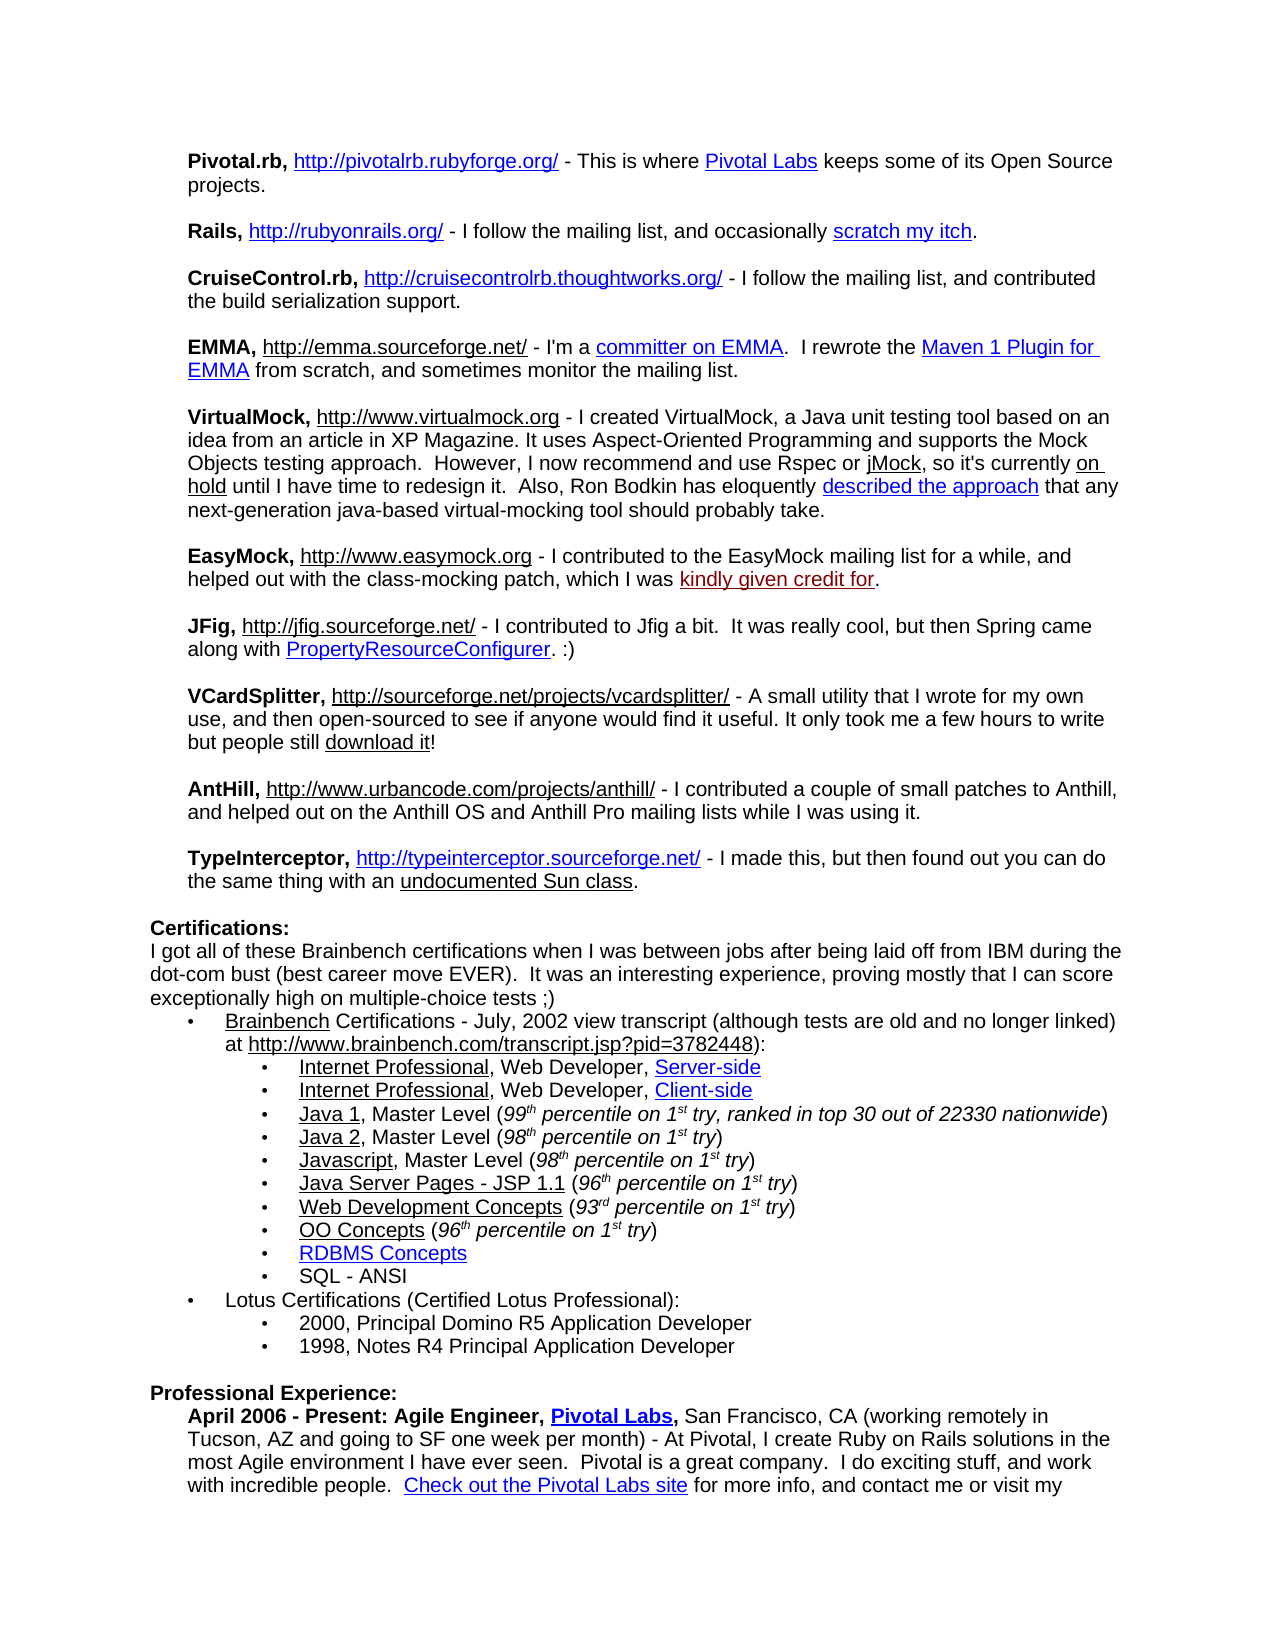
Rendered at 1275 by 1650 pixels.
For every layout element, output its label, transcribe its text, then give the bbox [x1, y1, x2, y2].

text EasyMock, http://www.easymock.org - I contributed to the EasyMock mailing list for a while, and helped out with the class-mocking patch, which I was kindly given credit for. [187, 545, 1125, 591]
list 1998, Notes R4 Principal Application Developer [261, 1335, 1125, 1358]
list Web Development Concepts (93rd percentile on 1st try) [261, 1195, 1125, 1218]
list Javascript, Master Level (98th percentile on 1st try) [261, 1149, 1125, 1172]
text VirtualMock, http://www.virtualmock.org - I created VirtualMock, a Java unit testing tool based on an idea from an article in XP Magazine. It uses Aspect-Oriented Programming and supports the Mock Objects testing approach. However, I now recommend and use Rspec or jMock, so it's currently on hold until I have time to redesign it. Also, Ron Bodkin has eloquently described the approach that any next-generation java-based virtual-mocking tool should probably take. [187, 406, 1125, 522]
list RDBMS Concepts [261, 1242, 1125, 1265]
text VCardSplitter, http://sourceforge.net/projects/vcardsplitter/ - A small utility that I wrote for my own use, and then open-sourced to see if anyone would find it useful. It only took me a few hours to write but people still download it! [187, 684, 1125, 754]
list Internet Professional, Web Developer, Client-side [261, 1079, 1125, 1102]
text AntHill, http://www.urbancode.com/projects/anthill/ - I contributed a couple of small patches to Anthill, and helped out on the Anthill OS and Anthill Pro mailing lists while I was using it. [187, 777, 1125, 824]
text Certifications: [150, 917, 1125, 940]
text April 2006 - Present: Agile Engineer, Pivotal Labs, San Francisco, CA (working remotely in Tucson, AZ and going to SF one week per month) - At Pivotal, I create Ruby on Rails solutions in the most Agile environment I have ever seen. Pivotal is a great company. I do exciting stuff, and work with incredible people. Check out the Pivotal Labs site for more info, and contact me or visit my [187, 1404, 1125, 1497]
list Java 1, Master Level (99th percentile on 1st try, ranked in top 30 out of 22330 nationwide) [261, 1102, 1125, 1126]
text Pivotal.rb, http://pivotalrb.rubyforge.org/ - This is where Pivotal Labs keeps some of its Open Source projects. [187, 150, 1125, 196]
list Java Server Pages - JSP 1.1 (96th percentile on 1st try) [261, 1172, 1125, 1195]
text CruiseControl.rb, http://cruisecontrolrb.thoughtworks.org/ - I follow the mailing list, and contributed the build serialization support. [187, 266, 1125, 313]
list Internet Professional, Web Developer, Server-side [261, 1056, 1125, 1079]
list Brainbench Certifications - July, 2002 view transcript (although tests are old and no longer linked) at http://www.brainbench.com/transcript.jsp?pid=3782448): [187, 1009, 1125, 1056]
text Professional Experience: [150, 1381, 1125, 1404]
text EMMA, http://emma.sourceforge.net/ - I'm a committer on EMMA. I rewrote the Maven 1 Plugin for EMMA from scratch, and sometimes monitor the mailing list. [187, 336, 1125, 382]
text Rails, http://rubyonrails.org/ - I follow the mailing list, and occasionally scratch my itch. [187, 220, 1125, 243]
list 2000, Principal Domino R5 Application Developer [261, 1311, 1125, 1335]
text I got all of these Brainbench certifications when I was between jobs after being laid off from IBM during the dot-com bust (best career move EVER). It was an interesting experience, proving mostly that I can score exceptionally high on multiple-choice tests ;) [150, 940, 1125, 1009]
text JFig, http://jfig.sourceforge.net/ - I contributed to Jfig a bit. It was really cool, but then Spring came along with PropertyResourceConfigurer. :) [187, 614, 1125, 661]
list SQL - ANSI [261, 1265, 1125, 1288]
list Lotus Certifications (Certified Lotus Professional): [187, 1288, 1125, 1311]
list OO Concepts (96th percentile on 1st try) [261, 1218, 1125, 1242]
text TypeInterceptor, http://typeinterceptor.sourceforge.net/ - I made this, but then found out you can do the same thing with an undocumented Sun class. [187, 847, 1125, 893]
list Java 2, Master Level (98th percentile on 1st try) [261, 1126, 1125, 1149]
